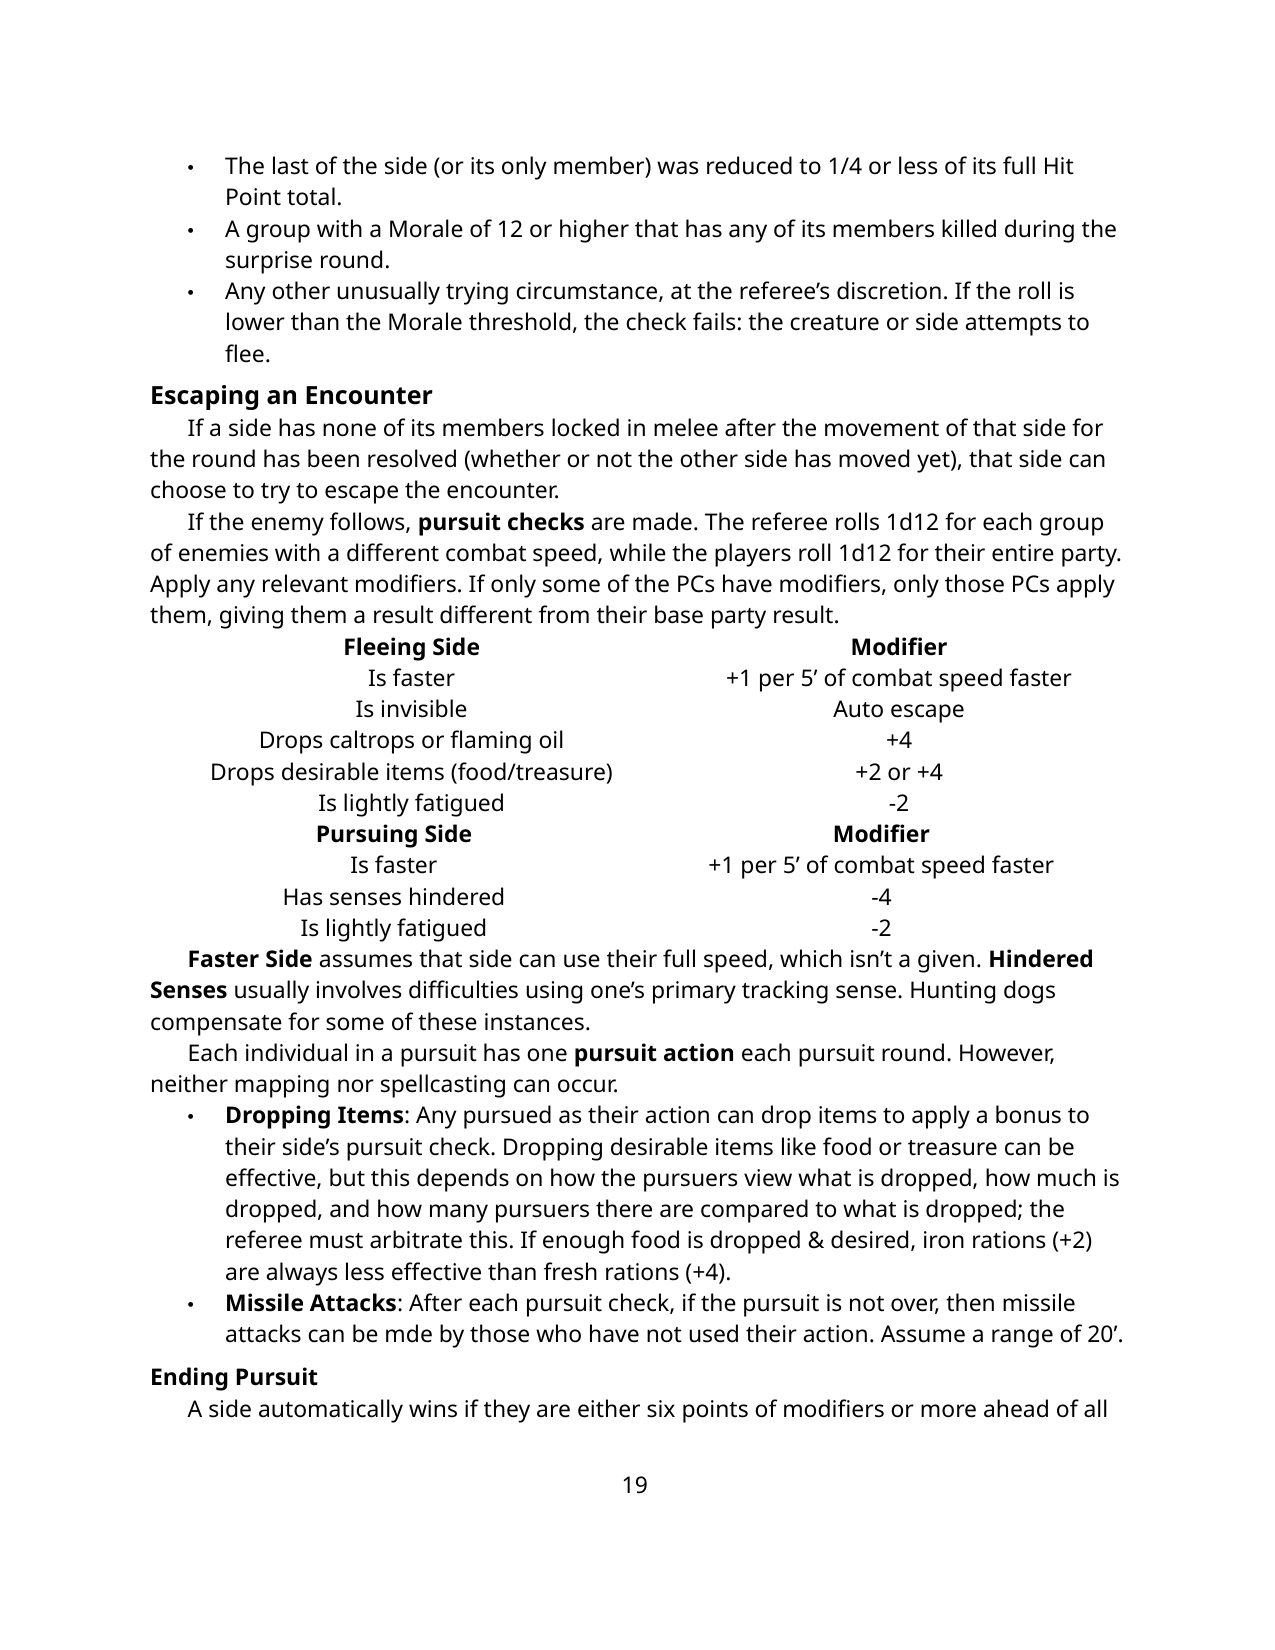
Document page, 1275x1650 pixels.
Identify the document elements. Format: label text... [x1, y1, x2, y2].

table_cell Is invisible [150, 693, 673, 724]
text A side automatically wins if they are either six points of modifiers or more ahead of all [150, 1392, 1125, 1424]
text Faster Side assumes that side can use their full speed, which isn’t a given. Hindered Senses usually involves difficulties using one’s primary tracking sense. Hunting dogs compensate for some of these instances. [150, 943, 1125, 1037]
text If the enemy follows, pursuit checks are made. The referee rolls 1d12 for each group of enemies with a different combat speed, while the players roll 1d12 for their entire party. Apply any relevant modifiers. If only some of the PCs have modifiers, only those PCs apply them, giving them a result different from their base party result. [150, 506, 1125, 631]
table_header Fleeing Side [150, 631, 673, 662]
table_cell Is faster [150, 662, 673, 693]
table_cell Auto escape [673, 693, 1125, 724]
table_cell Is lightly fatigued [150, 912, 637, 943]
table_cell -4 [638, 881, 1125, 912]
table_header Modifier [673, 631, 1125, 662]
table_cell +4 [673, 724, 1125, 756]
list Missile Attacks: After each pursuit check, if the pursuit is not over, then missile attacks can be mde by those who have not used their action. Assume a range of 20’. [187, 1287, 1125, 1349]
list The last of the side (or its only member) was reduced to 1/4 or less of its full Hit Point total. [187, 150, 1125, 212]
subtitle Escaping an Encounter [150, 378, 1125, 412]
table_cell +1 per 5’ of combat speed faster [673, 662, 1125, 693]
table_cell Has senses hindered [150, 881, 637, 912]
list Dropping Items: Any pursued as their action can drop items to apply a bonus to their side’s pursuit check. Dropping desirable items like food or treasure can be effective, but this depends on how the pursuers view what is dropped, how much is dropped, and how many pursuers there are compared to what is dropped; the referee must arbitrate this. If enough food is dropped & desired, iron rations (+2) are always less effective than fresh rations (+4). [187, 1099, 1125, 1287]
list Any other unusually trying circumstance, at the referee’s discretion. If the roll is lower than the Morale threshold, the check fails: the creature or side attempts to flee. [187, 275, 1125, 369]
table_header Pursuing Side [150, 818, 637, 849]
table_cell Drops caltrops or flaming oil [150, 724, 673, 756]
table_cell +1 per 5’ of combat speed faster [638, 849, 1125, 881]
text If a side has none of its members locked in melee after the movement of that side for the round has been resolved (whether or not the other side has moved yet), that side can choose to try to escape the encounter. [150, 412, 1125, 506]
table_cell -2 [673, 787, 1125, 818]
table_cell -2 [638, 912, 1125, 943]
table_cell Drops desirable items (food/treasure) [150, 756, 673, 787]
table_cell Is faster [150, 849, 637, 881]
subtitle Ending Pursuit [150, 1361, 1125, 1392]
list A group with a Morale of 12 or higher that has any of its members killed during the surprise round. [187, 212, 1125, 275]
text Each individual in a pursuit has one pursuit action each pursuit round. However, neither mapping nor spellcasting can occur. [150, 1037, 1125, 1099]
table_header Modifier [638, 818, 1125, 849]
table_cell +2 or +4 [673, 756, 1125, 787]
table_cell Is lightly fatigued [150, 787, 673, 818]
